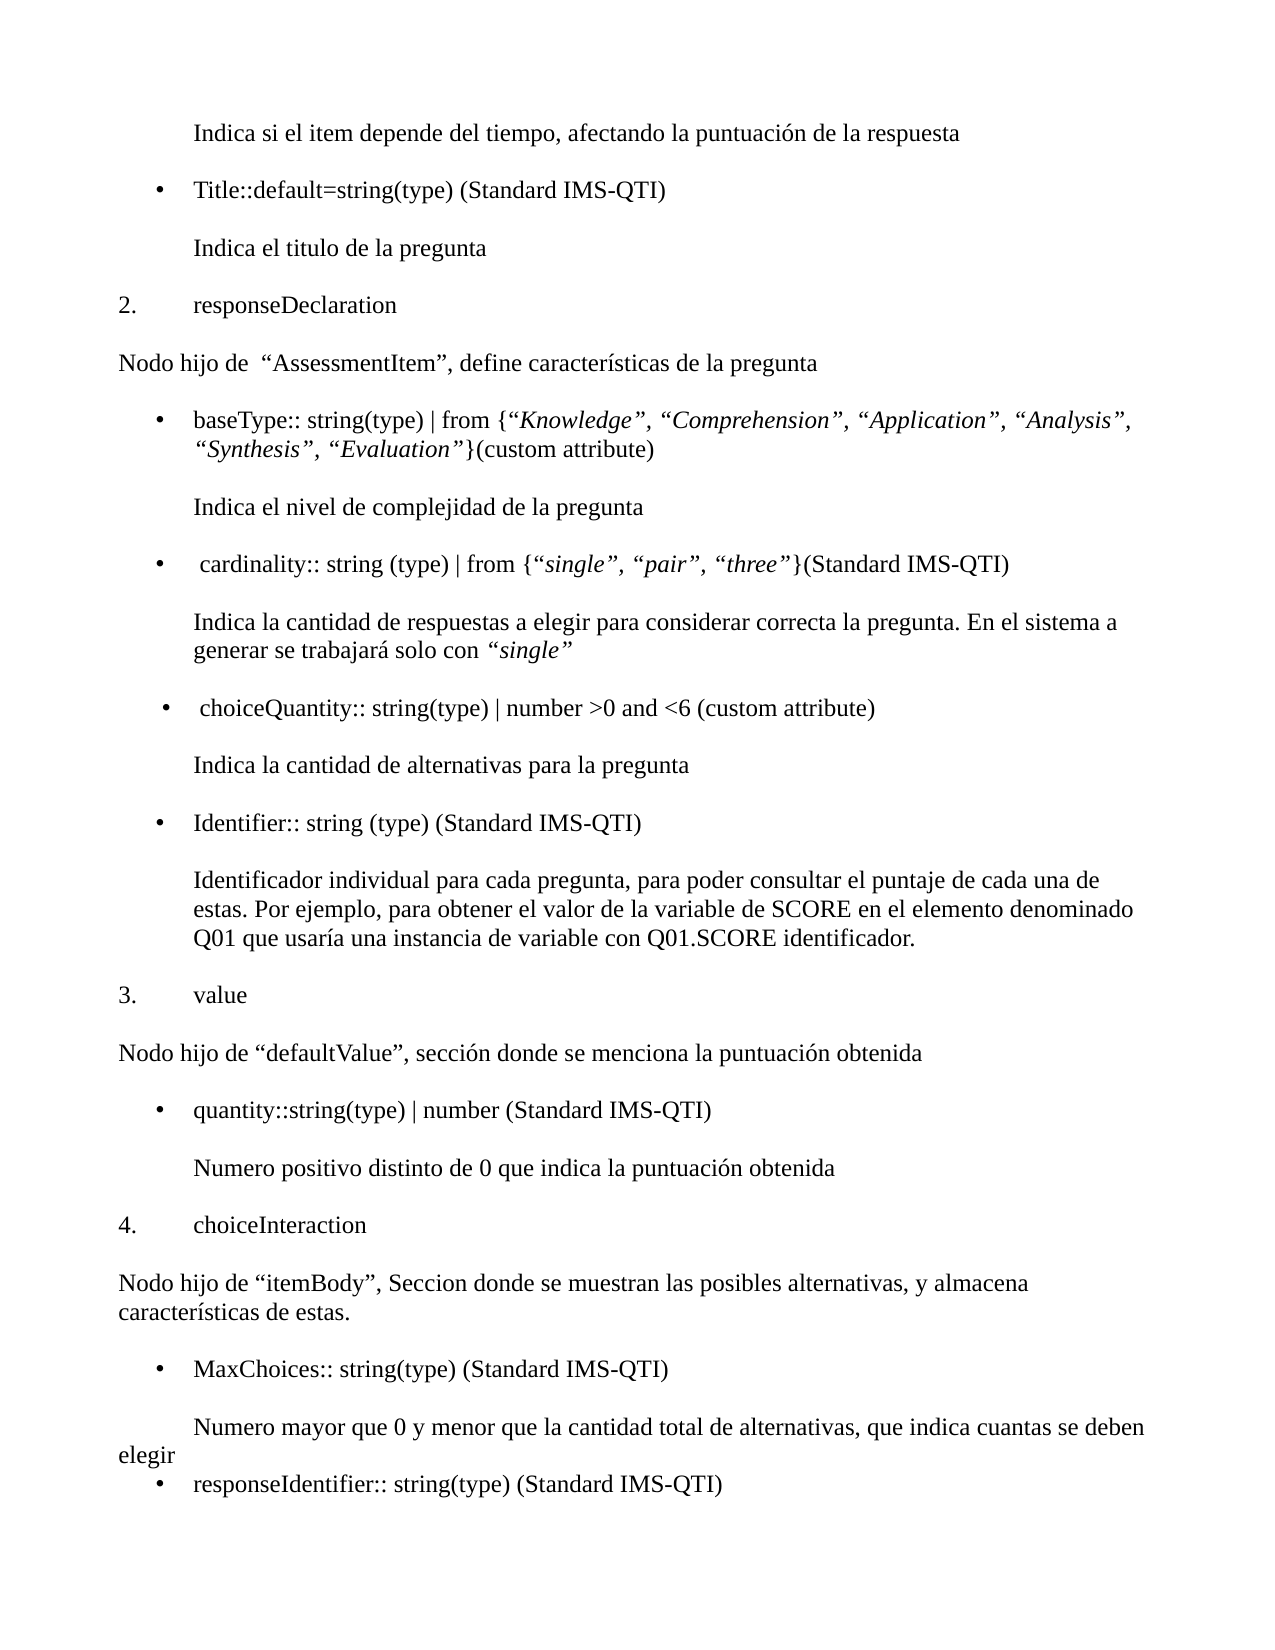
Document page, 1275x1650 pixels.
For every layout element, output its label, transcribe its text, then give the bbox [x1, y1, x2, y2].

text Numero positivo distinto de 0 que indica la puntuación obtenida [118, 1153, 1157, 1182]
text Nodo hijo de “defaultValue”, sección donde se menciona la puntuación obtenida [118, 1038, 1157, 1067]
list Title::default=string(type) (Standard IMS-QTI) [156, 176, 1157, 204]
list responseIdentifier:: string(type) (Standard IMS-QTI) [156, 1469, 1157, 1498]
text 4. choiceInteraction [118, 1211, 1157, 1239]
list choiceQuantity:: string(type) | number >0 and <6 (custom attribute) [162, 693, 1157, 722]
list Identifier:: string (type) (Standard IMS-QTI) [156, 808, 1157, 837]
list baseType:: string(type) | from {“Knowledge”, “Comprehension”, “Application”, “Analysis”, “Synthesis”, “Evaluation”}(custom attribute) [156, 406, 1157, 463]
list cardinality:: string (type) | from {“single”, “pair”, “three”}(Standard IMS-QTI) [156, 549, 1157, 578]
list quantity::string(type) | number (Standard IMS-QTI) [156, 1096, 1157, 1124]
text Identificador individual para cada pregunta, para poder consultar el puntaje de cada una de estas. Por ejemplo, para obtener el valor de la variable de SCORE en el elemento denominado Q01 que usaría una instancia de variable con Q01.SCORE identificador. [118, 866, 1157, 952]
text 3. value [118, 981, 1157, 1009]
text Indica la cantidad de respuestas a elegir para considerar correcta la pregunta. En el sistema a generar se trabajará solo con “single” [118, 607, 1157, 664]
list Indica el nivel de complejidad de la pregunta [156, 492, 1157, 521]
text Indica el titulo de la pregunta [118, 233, 1157, 262]
text Indica si el item depende del tiempo, afectando la puntuación de la respuesta [118, 118, 1157, 147]
list MaxChoices:: string(type) (Standard IMS-QTI) [156, 1354, 1157, 1383]
text Indica la cantidad de alternativas para la pregunta [118, 751, 1157, 779]
text Numero mayor que 0 y menor que la cantidad total de alternativas, que indica cuantas se deben elegir [118, 1412, 1157, 1469]
text Nodo hijo de “itemBody”, Seccion donde se muestran las posibles alternativas, y almacena características de estas. [118, 1268, 1157, 1326]
text 2. responseDeclaration [118, 291, 1157, 319]
text Nodo hijo de “AssessmentItem”, define características de la pregunta [118, 348, 1157, 377]
